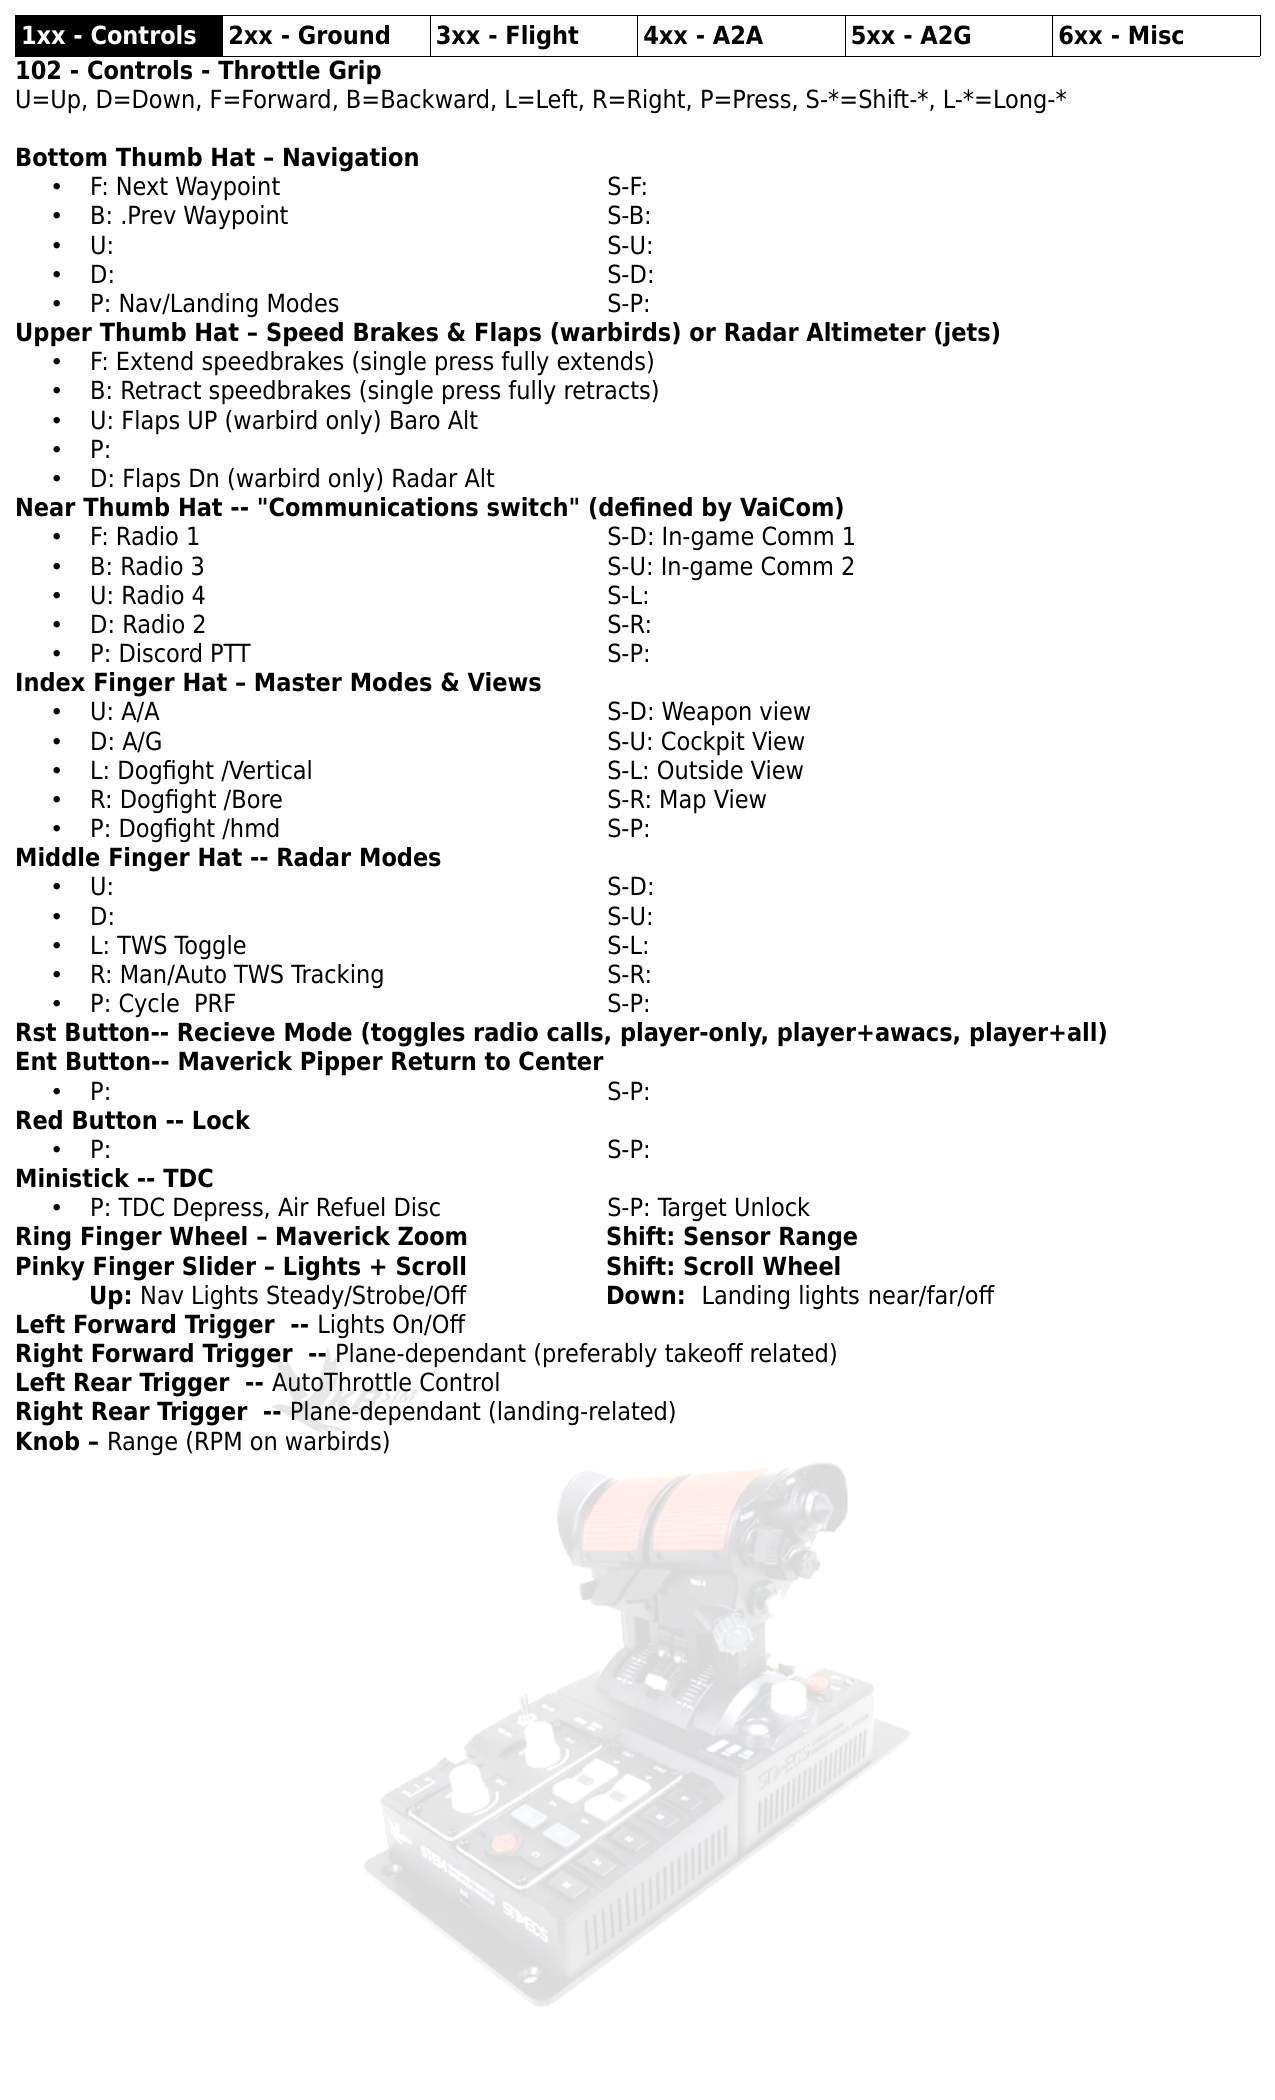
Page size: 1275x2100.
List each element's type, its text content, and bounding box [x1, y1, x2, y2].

list P: Discord PTT S-P: [52, 639, 1260, 668]
text Ent Button-- Maverick Pipper Return to Center [15, 1047, 1260, 1077]
list L: Dogfight /Vertical S-L: Outside View [52, 756, 1260, 785]
list F: Next Waypoint S-F: [52, 172, 1260, 202]
list U: Flaps UP (warbird only) Baro Alt [52, 406, 1260, 435]
list B: Radio 3 S-U: In-game Comm 2 [52, 552, 1260, 581]
list D: S-U: [52, 902, 1260, 931]
list D: S-D: [52, 260, 1260, 289]
list F: Radio 1 S-D: In-game Comm 1 [52, 522, 1260, 552]
table_header 3xx - Flight [431, 16, 637, 56]
list P: [52, 435, 1260, 464]
table_header 6xx - Misc [1053, 16, 1260, 56]
text Up: Nav Lights Steady/Strobe/Off Down: Landing lights near/far/off [15, 1281, 1260, 1310]
text Left Forward Trigger -- Lights On/Off [15, 1310, 230, 1339]
text Pinky Finger Slider – Lights + Scroll Shift: Scroll Wheel [15, 1252, 1260, 1281]
table_header 5xx - A2G [846, 16, 1052, 56]
text Left Rear Trigger -- AutoThrottle Control [15, 1368, 230, 1397]
text Knob – Range (RPM on warbirds) [1045, 1427, 1260, 1456]
list U: S-U: [52, 231, 1260, 260]
list P: Cycle PRF S-P: [52, 989, 1260, 1018]
text Right Forward Trigger -- Plane-dependant (preferably takeoff related) [1045, 1339, 1260, 1368]
text 102 - Controls - Throttle Grip [15, 57, 1260, 85]
text Bottom Thumb Hat – Navigation [15, 143, 1260, 172]
text Left Rear Trigger -- AutoThrottle Control [1045, 1368, 1260, 1397]
list P: TDC Depress, Air Refuel Disc S-P: Target Unlock [52, 1193, 1260, 1222]
list L: TWS Toggle S-L: [52, 931, 1260, 960]
text Near Thumb Hat -- "Communications switch" (defined by VaiCom) [15, 493, 1260, 522]
list B: .Prev Waypoint S-B: [52, 202, 1260, 231]
list P: S-P: [52, 1077, 1260, 1106]
table_header 2xx - Ground [223, 16, 430, 56]
text Rst Button-- Recieve Mode (toggles radio calls, player-only, player+awacs, player+all) [15, 1018, 1260, 1047]
list R: Dogfight /Bore S-R: Map View [52, 785, 1260, 814]
list F: Extend speedbrakes (single press fully extends) [52, 347, 1260, 377]
text Right Rear Trigger -- Plane-dependant (landing-related) [1045, 1397, 1260, 1427]
table_header 4xx - A2A [638, 16, 845, 56]
list U: S-D: [52, 872, 1260, 902]
list P: Dogfight /hmd S-P: [52, 814, 1260, 843]
list D: Radio 2 S-R: [52, 610, 1260, 639]
list U: Radio 4 S-L: [52, 581, 1260, 610]
text Right Forward Trigger -- Plane-dependant (preferably takeoff related) [15, 1339, 230, 1368]
text Ministick -- TDC [15, 1164, 1260, 1193]
list R: Man/Auto TWS Tracking S-R: [52, 960, 1260, 989]
list P: S-P: [52, 1135, 1260, 1164]
text Ring Finger Wheel – Maverick Zoom Shift: Sensor Range [15, 1222, 1260, 1252]
text Left Forward Trigger -- Lights On/Off [1045, 1310, 1260, 1339]
text U=Up, D=Down, F=Forward, B=Backward, L=Left, R=Right, P=Press, S-*=Shift-*, L-*=Long-* [15, 85, 1260, 114]
text Upper Thumb Hat – Speed Brakes & Flaps (warbirds) or Radar Altimeter (jets) [15, 318, 1260, 347]
text Right Rear Trigger -- Plane-dependant (landing-related) [15, 1397, 230, 1427]
list D: Flaps Dn (warbird only) Radar Alt [52, 464, 1260, 493]
list B: Retract speedbrakes (single press fully retracts) [52, 377, 1260, 406]
text Middle Finger Hat -- Radar Modes [15, 843, 1260, 872]
text Index Finger Hat – Master Modes & Views [15, 668, 1260, 697]
list P: Nav/Landing Modes S-P: [52, 289, 1260, 318]
list D: A/G S-U: Cockpit View [52, 727, 1260, 756]
text Knob – Range (RPM on warbirds) [15, 1427, 230, 1456]
list U: A/A S-D: Weapon view [52, 697, 1260, 727]
text Red Button -- Lock [15, 1106, 1260, 1135]
table_header 1xx - Controls [16, 16, 222, 56]
